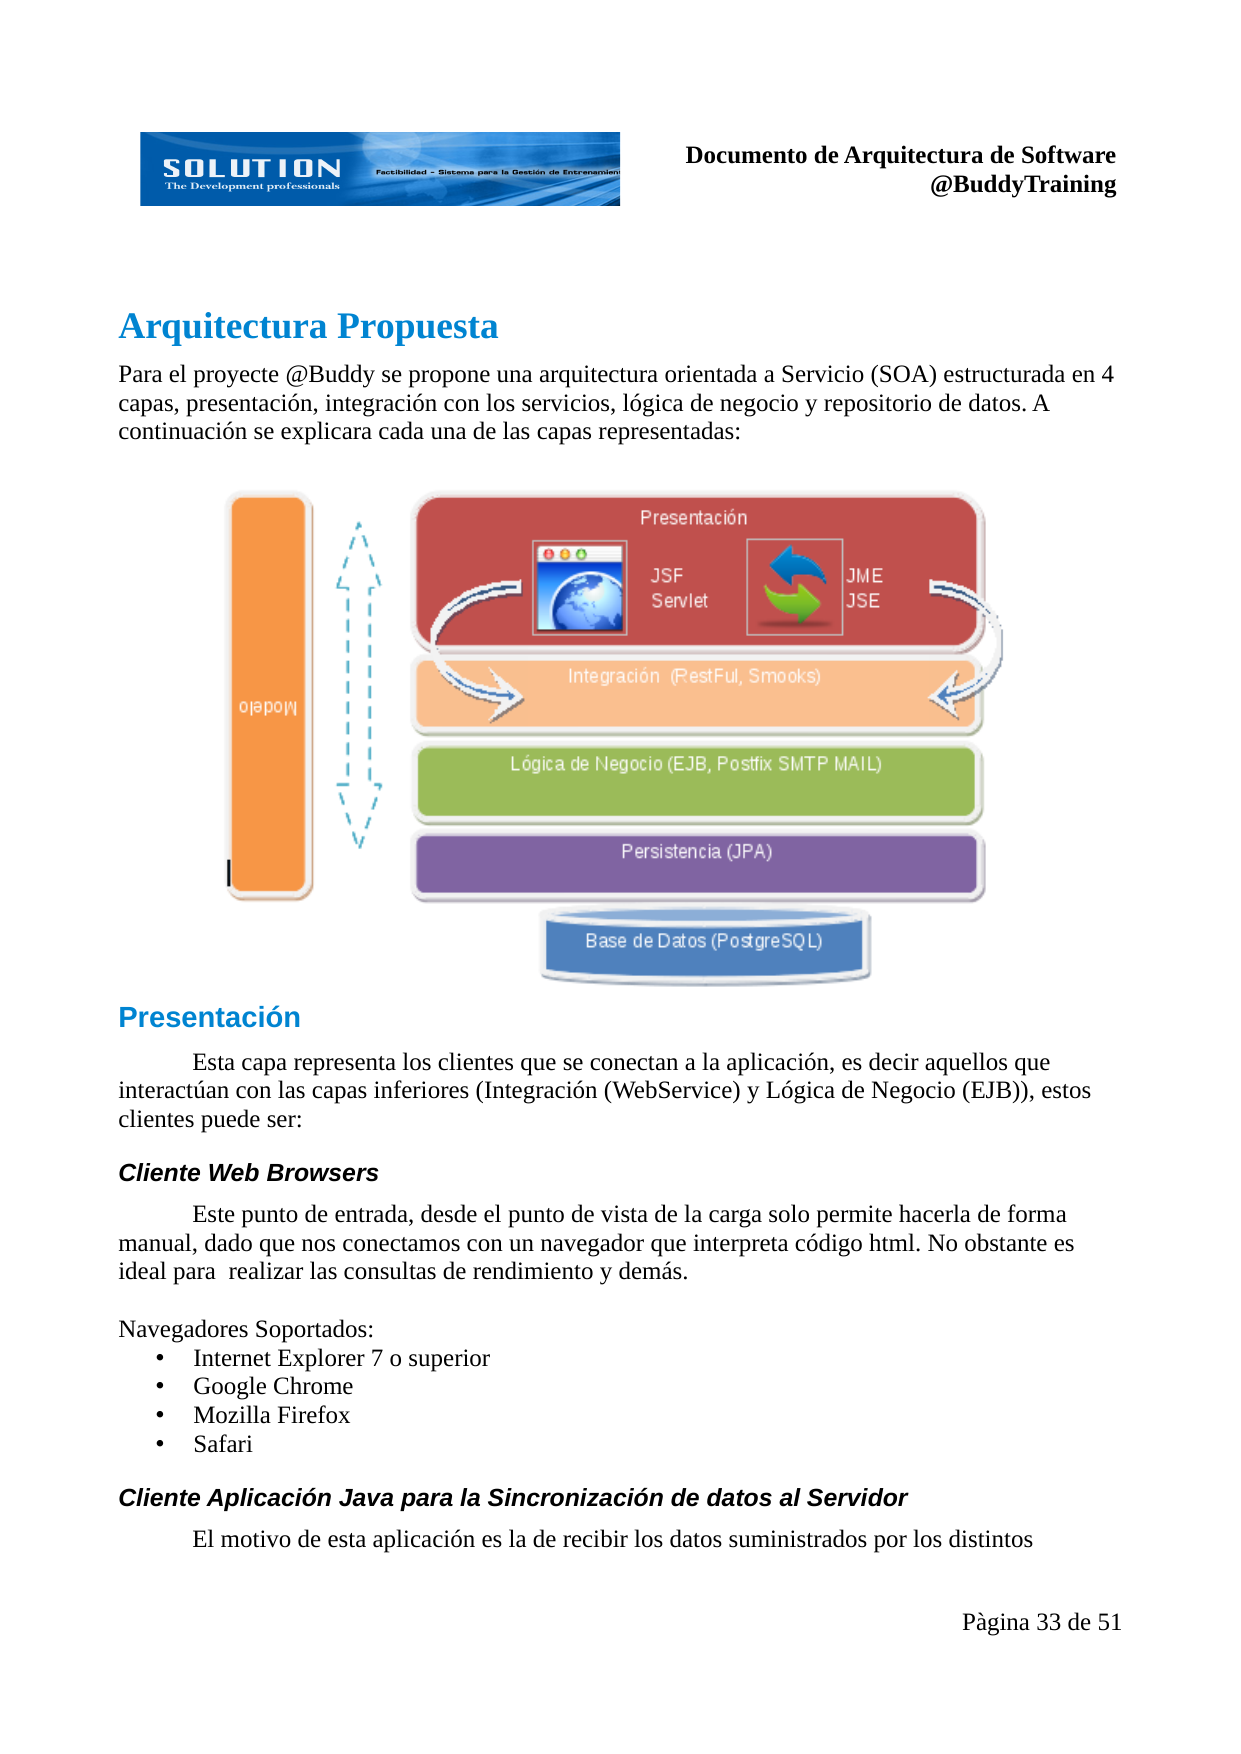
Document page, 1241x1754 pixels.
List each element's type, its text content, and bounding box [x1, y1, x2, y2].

text El motivo de esta aplicación es la de recibir los datos suministrados por los distintos [118, 1524, 1122, 1552]
picture [215, 473, 1025, 1001]
subtitle Arquitectura Propuesta [118, 303, 1122, 346]
list Safari [156, 1429, 1122, 1458]
text Esta capa representa los clientes que se conectan a la aplicación, es decir aquellos que interactúan con las capas inferiores (Integración (WebService) y Lógica de Negocio (EJB)), estos clientes puede ser: [118, 1047, 1122, 1133]
subtitle Cliente Aplicación Java para la Sincronización de datos al Servidor [118, 1483, 1122, 1511]
picture [140, 132, 621, 206]
list Internet Explorer 7 o superior [156, 1343, 1122, 1371]
list Mozilla Firefox [156, 1400, 1122, 1429]
list Google Chrome [156, 1371, 1122, 1400]
subtitle Presentación [118, 499, 1122, 1034]
text Este punto de entrada, desde el punto de vista de la carga solo permite hacerla de forma manual, dado que nos conectamos con un navegador que interpreta código html. No obstante es ideal para realizar las consultas de rendimiento y demás. [118, 1199, 1122, 1285]
subtitle Cliente Web Browsers [118, 1158, 1122, 1186]
text Para el proyecte @Buddy se propone una arquitectura orientada a Servicio (SOA) estructurada en 4 capas, presentación, integración con los servicios, lógica de negocio y repositorio de datos. A continuación se explicara cada una de las capas representadas: [118, 359, 1122, 445]
text Navegadores Soportados: [118, 1314, 1122, 1343]
